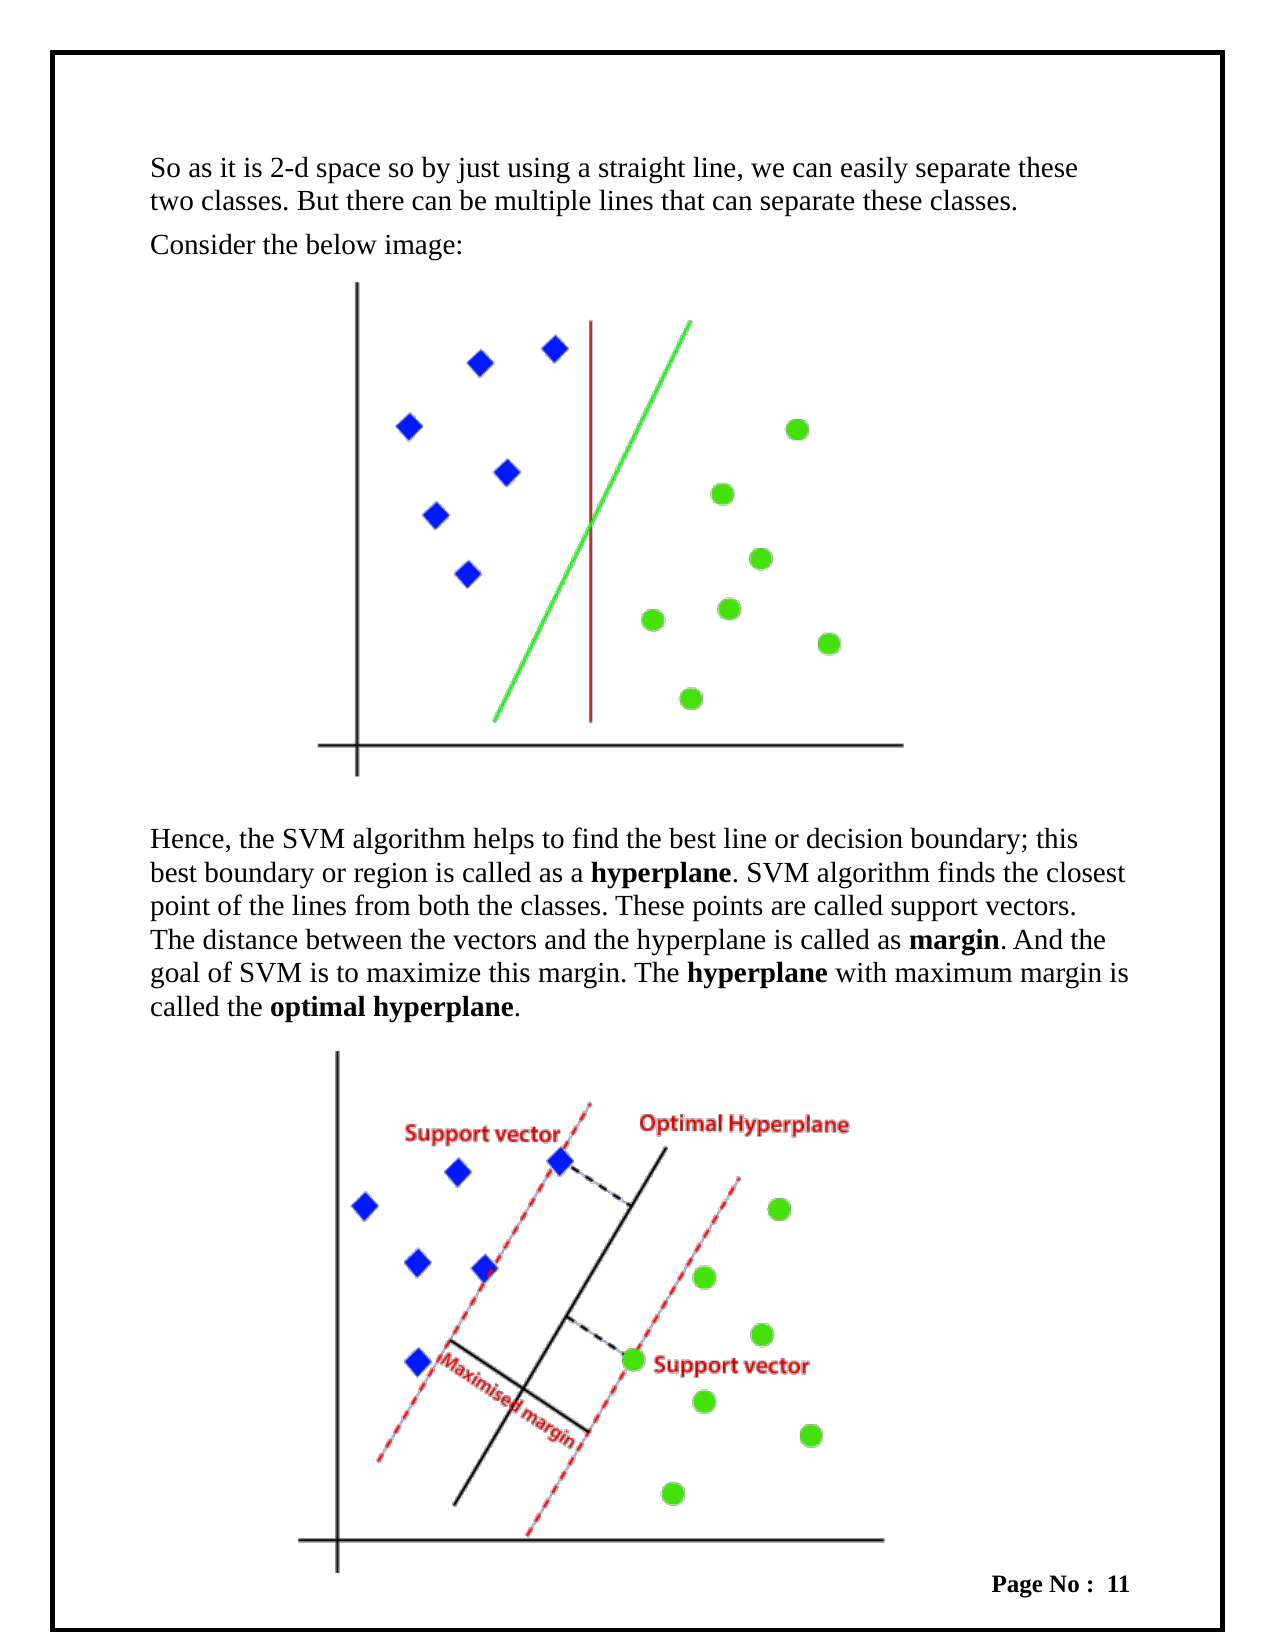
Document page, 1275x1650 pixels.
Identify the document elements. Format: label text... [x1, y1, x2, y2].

text Consider the below image: [150, 238, 1129, 259]
picture [296, 272, 941, 787]
text Hence, the SVM algorithm helps to find the best line or decision boundary; this best boundary or region is called as a hyperplane. SVM algorithm finds the closest point of the lines from both the classes. These points are called support vectors. The distance between the vectors and the hyperplane is called as margin. And the goal of SVM is to maximize this margin. The hyperplane with maximum margin is called the optimal hyperplane. [150, 821, 1129, 1022]
text So as it is 2-d space so by just using a straight line, we can easily separate these two classes. But there can be multiple lines that can separate these classes. [150, 150, 1129, 217]
picture [279, 1043, 941, 1580]
